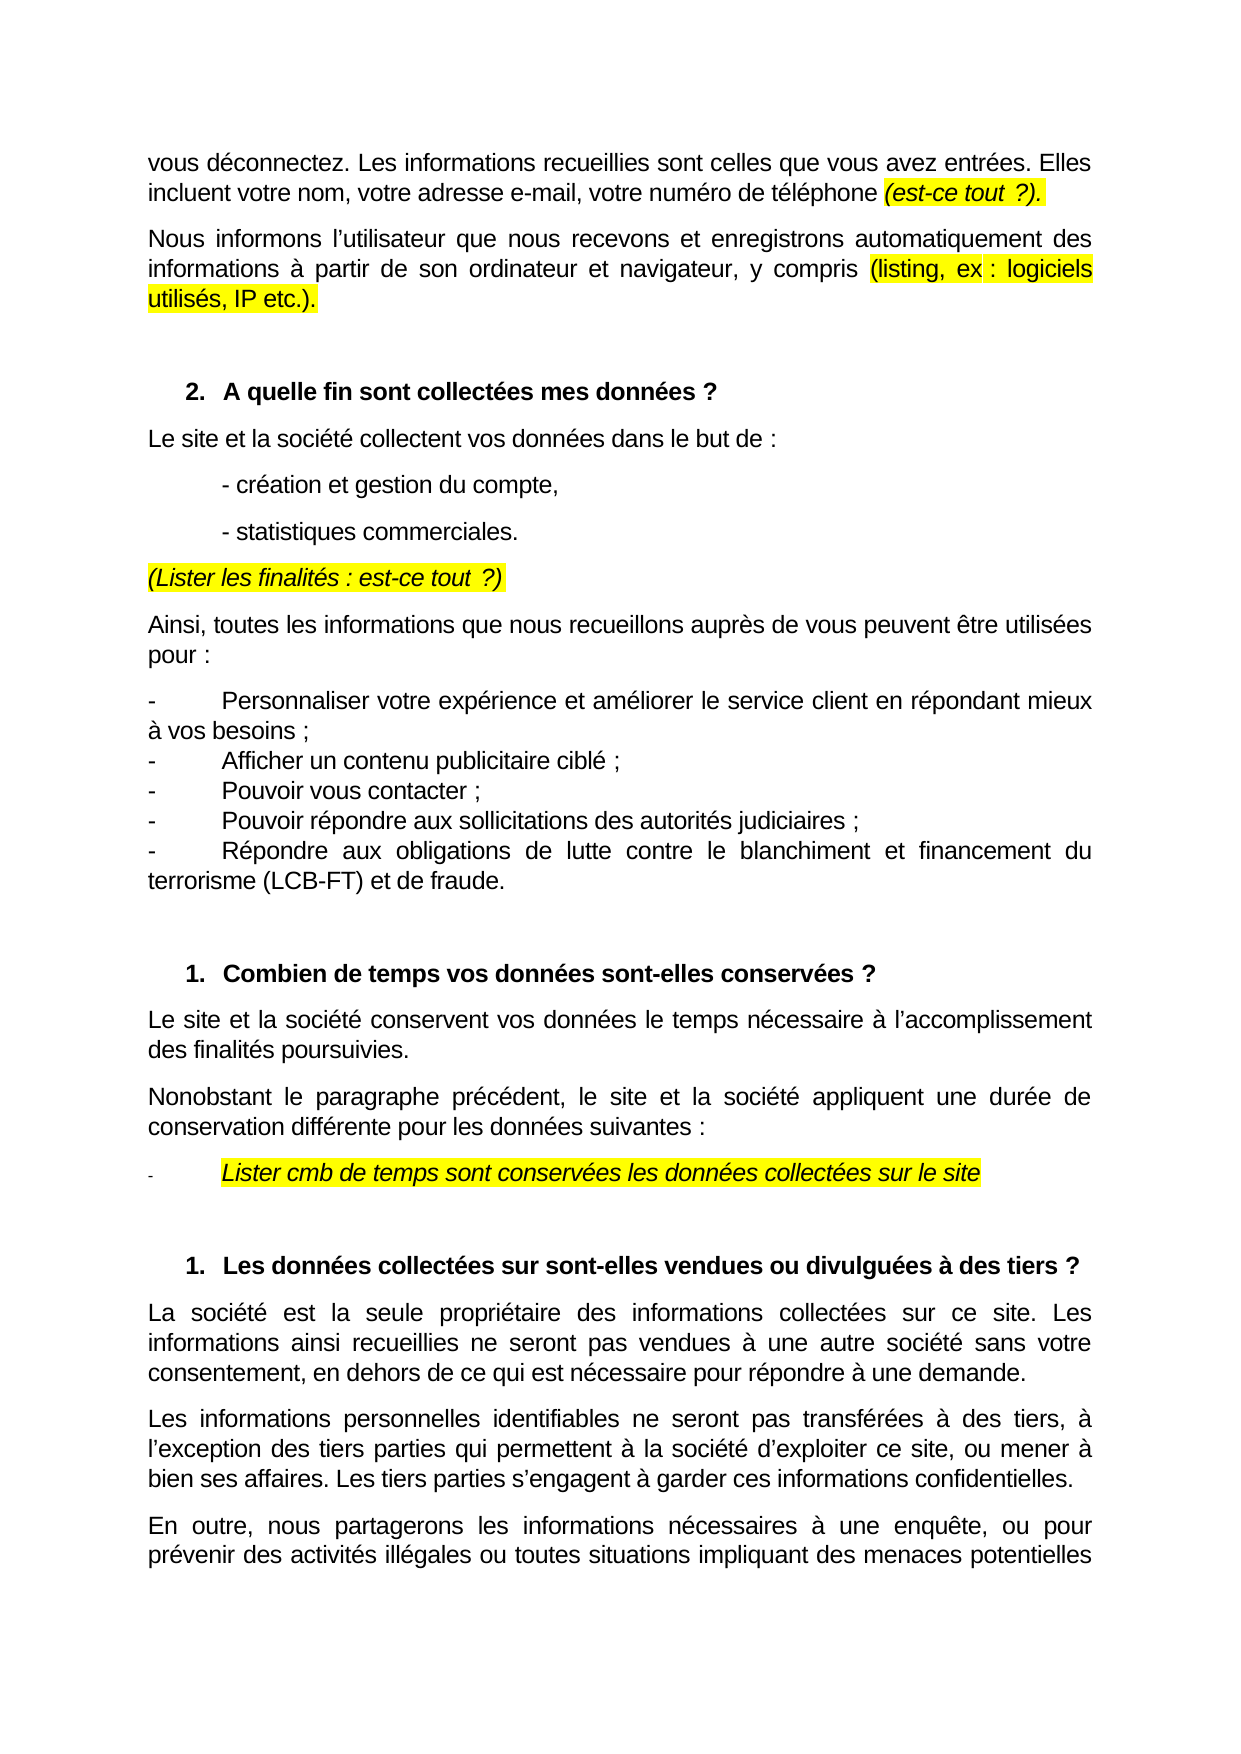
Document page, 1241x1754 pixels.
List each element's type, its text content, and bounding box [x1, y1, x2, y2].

list Combien de temps vos données sont-elles conservées ? [185, 959, 1093, 987]
text En outre, nous partagerons les informations nécessaires à une enquête, ou pour prévenir des activités illégales ou toutes situations impliquant des menaces potentielles [148, 1511, 1093, 1569]
list A quelle fin sont collectées mes données ? [185, 377, 1093, 406]
list Répondre aux obligations de lutte contre le blanchiment et financement du terrorisme (LCB-FT) et de fraude. [148, 836, 1093, 894]
text Le site et la société collectent vos données dans le but de : [148, 423, 1093, 452]
list Les données collectées sur sont-elles vendues ou divulguées à des tiers ? [185, 1251, 1093, 1280]
text Les informations personnelles identifiables ne seront pas transférées à des tiers, à l’exception des tiers parties qui permettent à la société d’exploiter ce site, ou mener à bien ses affaires. Les tiers parties s’engagent à garder ces informations confidentielles. [148, 1404, 1093, 1493]
list Personnaliser votre expérience et améliorer le service client en répondant mieux à vos besoins ; [148, 686, 1093, 745]
text - création et gestion du compte, [221, 470, 1093, 499]
list Pouvoir vous contacter ; [148, 776, 1093, 805]
text - statistiques commerciales. [221, 517, 1093, 545]
text Ainsi, toutes les informations que nous recueillons auprès de vous peuvent être utilisées pour : [148, 610, 1093, 668]
text La société est la seule propriétaire des informations collectées sur ce site. Les informations ainsi recueillies ne seront pas vendues à une autre société sans votre consentement, en dehors de ce qui est nécessaire pour répondre à une demande. [148, 1298, 1093, 1386]
text Le site et la société conservent vos données le temps nécessaire à l’accomplissement des finalités poursuivies. [148, 1005, 1093, 1064]
text (Lister les finalités : est-ce tout ?) [148, 563, 1093, 592]
list Lister cmb de temps sont conservées les données collectées sur le site [148, 1158, 1093, 1187]
text vous déconnectez. Les informations recueillies sont celles que vous avez entrées. Elles incluent votre nom, votre adresse e-mail, votre numéro de téléphone (est-ce tout ?). [148, 148, 1093, 206]
list Pouvoir répondre aux sollicitations des autorités judiciaires ; [148, 806, 1093, 834]
text Nonobstant le paragraphe précédent, le site et la société appliquent une durée de conservation différente pour les données suivantes : [148, 1082, 1093, 1140]
text Nous informons l’utilisateur que nous recevons et enregistrons automatiquement des informations à partir de son ordinateur et navigateur, y compris (listing, ex : logiciels utilisés, IP etc.). [148, 224, 1093, 313]
list Afficher un contenu publicitaire ciblé ; [148, 746, 1093, 775]
